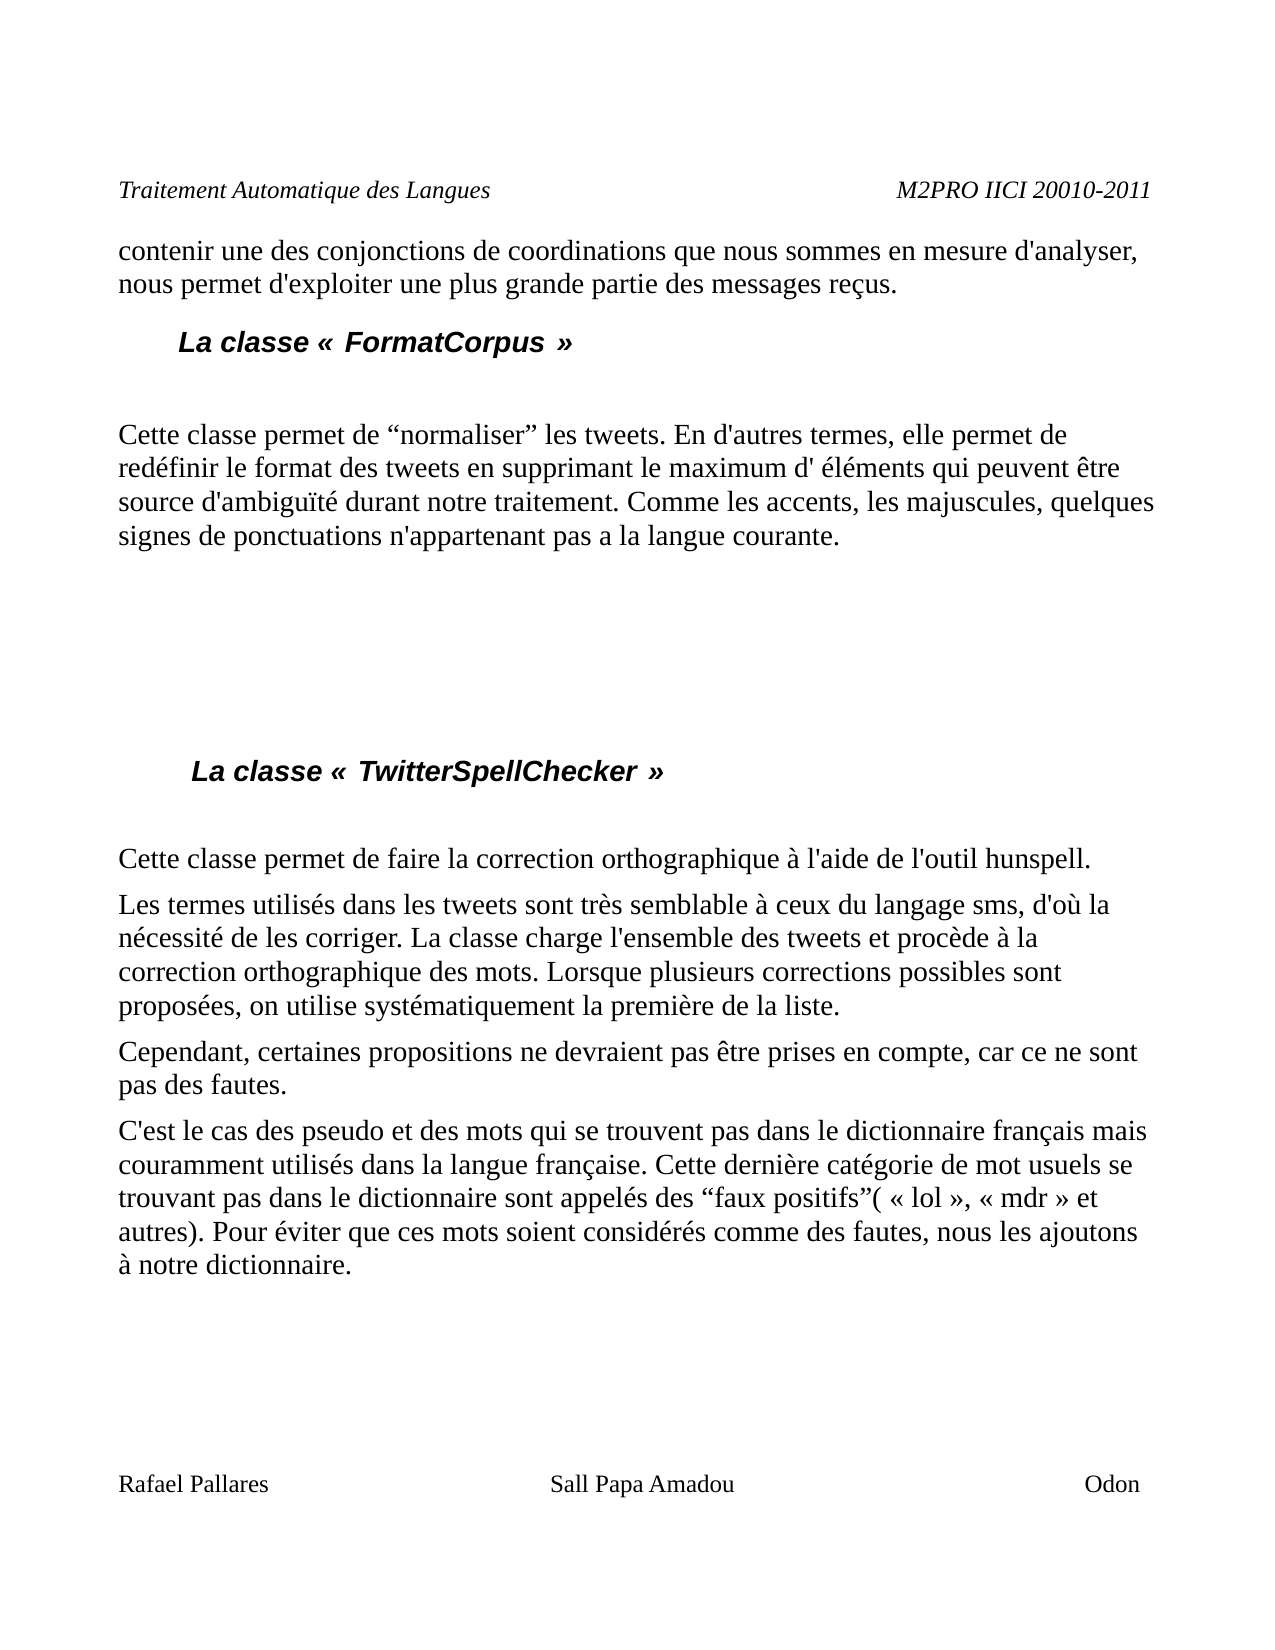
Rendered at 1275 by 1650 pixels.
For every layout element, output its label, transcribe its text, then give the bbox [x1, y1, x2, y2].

text Cependant, certaines propositions ne devraient pas être prises en compte, car ce ne sont pas des fautes. [118, 1034, 1157, 1101]
subtitle La classe « FormatCorpus » [118, 325, 1157, 358]
text C'est le cas des pseudo et des mots qui se trouvent pas dans le dictionnaire français mais couramment utilisés dans la langue française. Cette dernière catégorie de mot usuels se trouvant pas dans le dictionnaire sont appelés des “faux positifs”( « lol », « mdr » et autres). Pour éviter que ces mots soient considérés comme des fautes, nous les ajoutons à notre dictionnaire. [118, 1113, 1157, 1281]
text contenir une des conjonctions de coordinations que nous sommes en mesure d'analyser, nous permet d'exploiter une plus grande partie des messages reçus. [118, 233, 1157, 300]
text Les termes utilisés dans les tweets sont très semblable à ceux du langage sms, d'où la nécessité de les corriger. La classe charge l'ensemble des tweets et procède à la correction orthographique des mots. Lorsque plusieurs corrections possibles sont proposées, on utilise systématiquement la première de la liste. [118, 887, 1157, 1021]
subtitle La classe « TwitterSpellChecker » [118, 754, 1157, 787]
text Cette classe permet de “normaliser” les tweets. En d'autres termes, elle permet de redéfinir le format des tweets en supprimant le maximum d' éléments qui peuvent être source d'ambiguïté durant notre traitement. Comme les accents, les majuscules, quelques signes de ponctuations n'appartenant pas a la langue courante. [118, 417, 1157, 551]
text Cette classe permet de faire la correction orthographique à l'aide de l'outil hunspell. [118, 841, 1157, 874]
